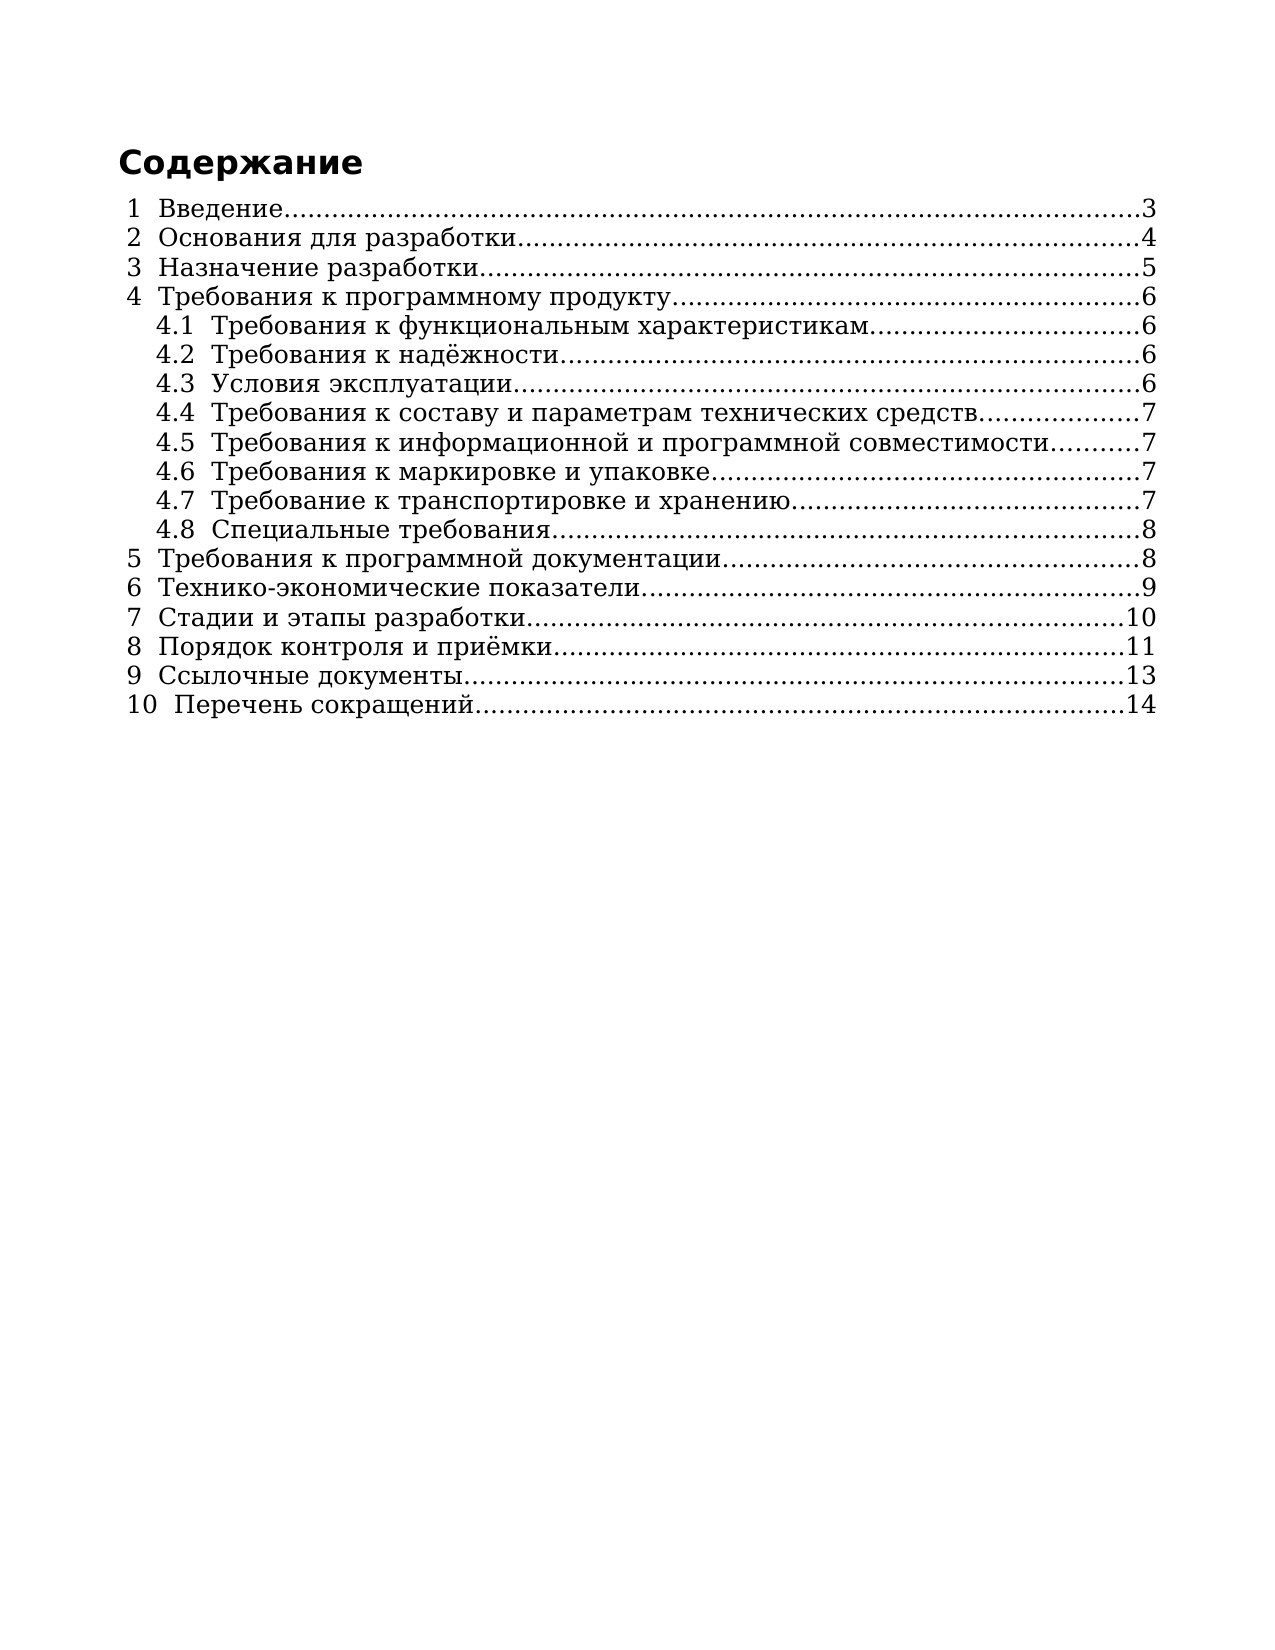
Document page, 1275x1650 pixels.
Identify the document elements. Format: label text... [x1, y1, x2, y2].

text 4.1 Требования к функциональным характеристикам. 6 [148, 311, 1157, 340]
text 7 Стадии и этапы разработки. 10 [118, 603, 1157, 632]
text 6 Технико-экономические показатели. 9 [118, 574, 1157, 603]
text 9 Ссылочные документы. 13 [118, 661, 1157, 690]
text 4.5 Требования к информационной и программной совместимости. 7 [148, 428, 1157, 457]
text 1 Введение. 3 [118, 194, 1157, 224]
text 3 Назначение разработки. 5 [118, 253, 1157, 282]
text 10 Перечень сокращений. 14 [118, 690, 1157, 719]
text 4.3 Условия эксплуатации. 6 [148, 369, 1157, 399]
text 4.4 Требования к составу и параметрам технических средств. 7 [148, 399, 1157, 428]
text 4.2 Требования к надёжности. 6 [148, 340, 1157, 369]
text 8 Порядок контроля и приёмки. 11 [118, 632, 1157, 661]
text 4.7 Требование к транспортировке и хранению. 7 [148, 486, 1157, 515]
text 5 Требования к программной документации. 8 [118, 544, 1157, 574]
text 4.6 Требования к маркировке и упаковке. 7 [148, 457, 1157, 486]
text 4 Требования к программному продукту. 6 [118, 282, 1157, 311]
subtitle Содержание [118, 143, 1157, 182]
text 4.8 Специальные требования. 8 [148, 515, 1157, 544]
text 2 Основания для разработки. 4 [118, 224, 1157, 253]
